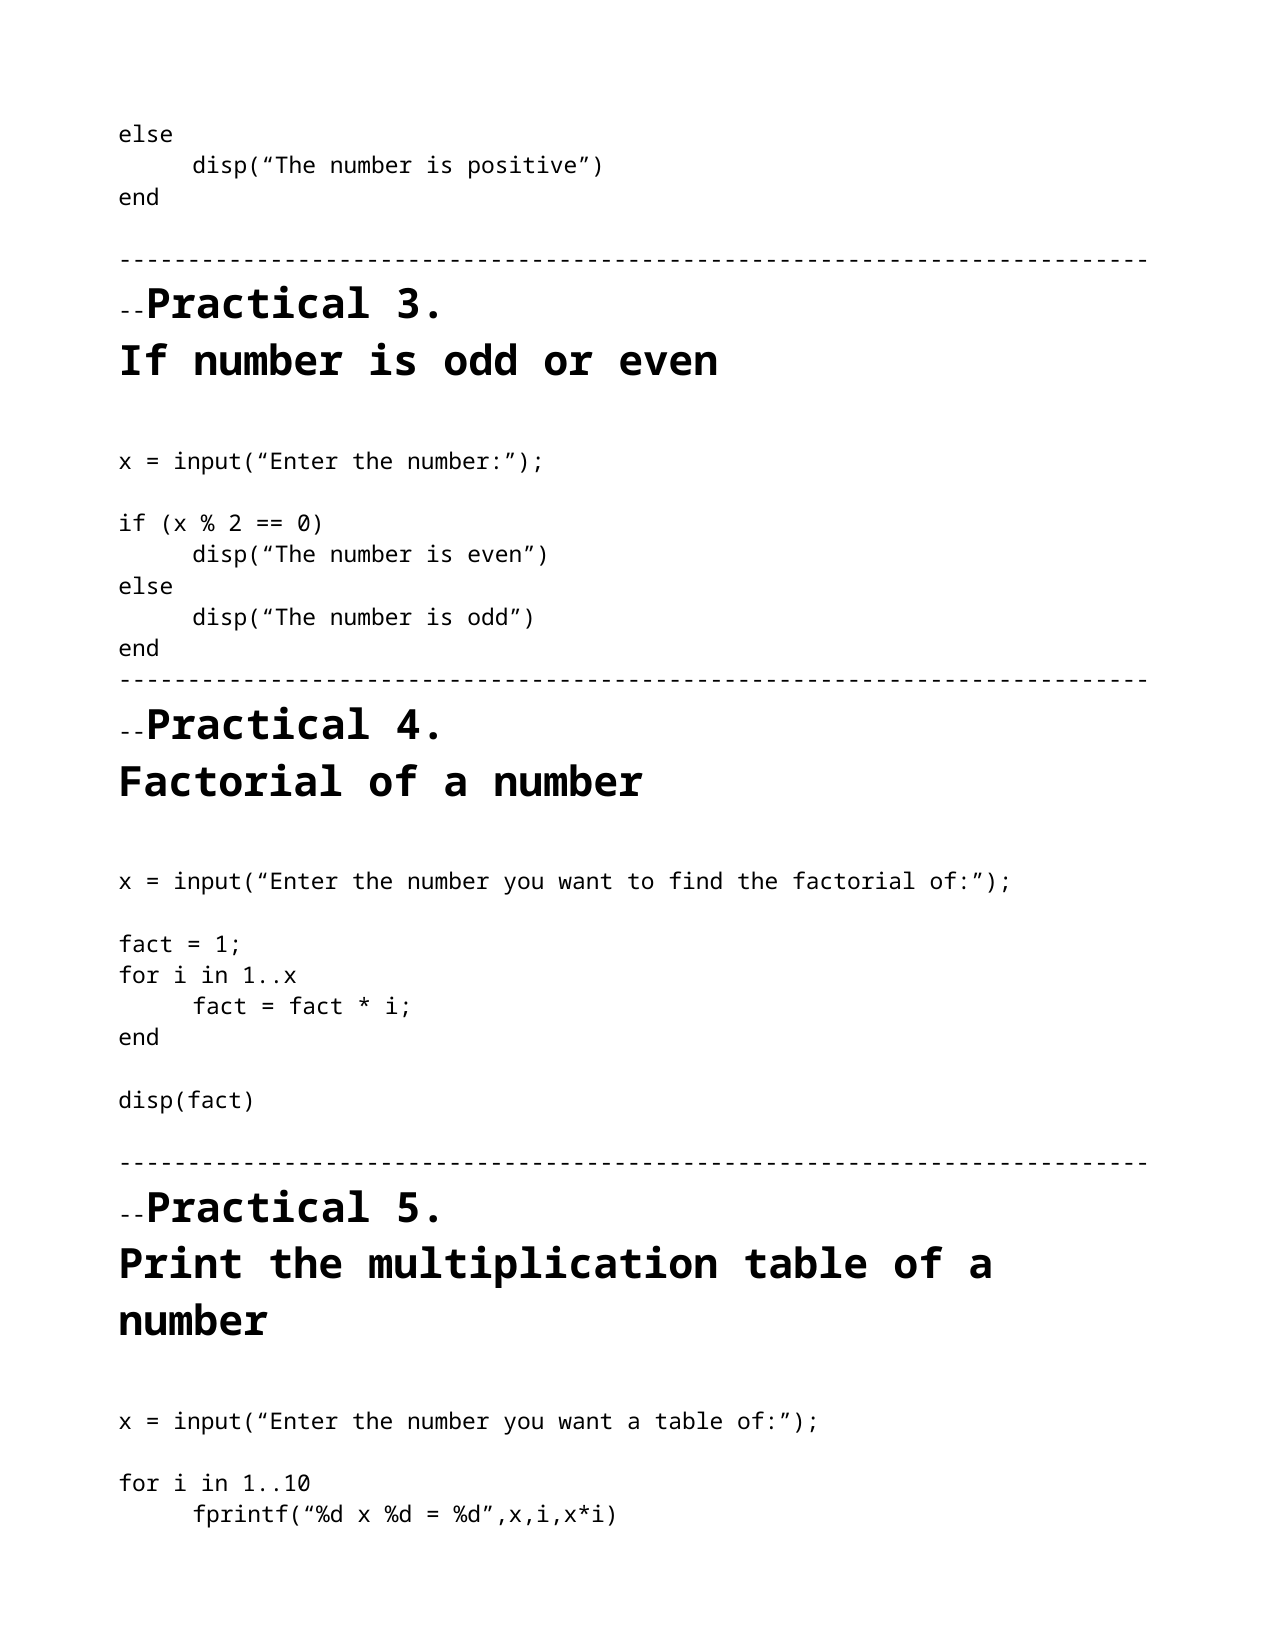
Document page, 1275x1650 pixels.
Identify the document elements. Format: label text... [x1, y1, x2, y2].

text x = input(“Enter the number you want a table of:”); [118, 1404, 1157, 1436]
text x = input(“Enter the number:”); [118, 445, 1157, 476]
text else [118, 570, 1157, 601]
text -----------------------------------------------------------------------------Practical 3. [118, 243, 1157, 331]
text disp(“The number is even”) [118, 538, 1157, 570]
text If number is odd or even [118, 331, 1157, 388]
text Factorial of a number [118, 751, 1157, 808]
text disp(“The number is odd”) [118, 601, 1157, 632]
text end [118, 632, 1157, 663]
text fact = 1; [118, 927, 1157, 959]
text if (x % 2 == 0) [118, 507, 1157, 538]
text Print the multiplication table of a number [118, 1234, 1157, 1348]
text else [118, 118, 1157, 149]
text -----------------------------------------------------------------------------Practical 5. [118, 1146, 1157, 1234]
text fprintf(“%d x %d = %d”,x,i,x*i) [118, 1498, 1157, 1529]
text x = input(“Enter the number you want to find the factorial of:”); [118, 865, 1157, 896]
text disp(fact) [118, 1084, 1157, 1115]
text fact = fact * i; [118, 990, 1157, 1021]
text for i in 1..10 [118, 1467, 1157, 1498]
text end [118, 1021, 1157, 1052]
text disp(“The number is positive”) [118, 149, 1157, 181]
text end [118, 181, 1157, 212]
text for i in 1..x [118, 959, 1157, 990]
text -----------------------------------------------------------------------------Practical 4. [118, 663, 1157, 751]
